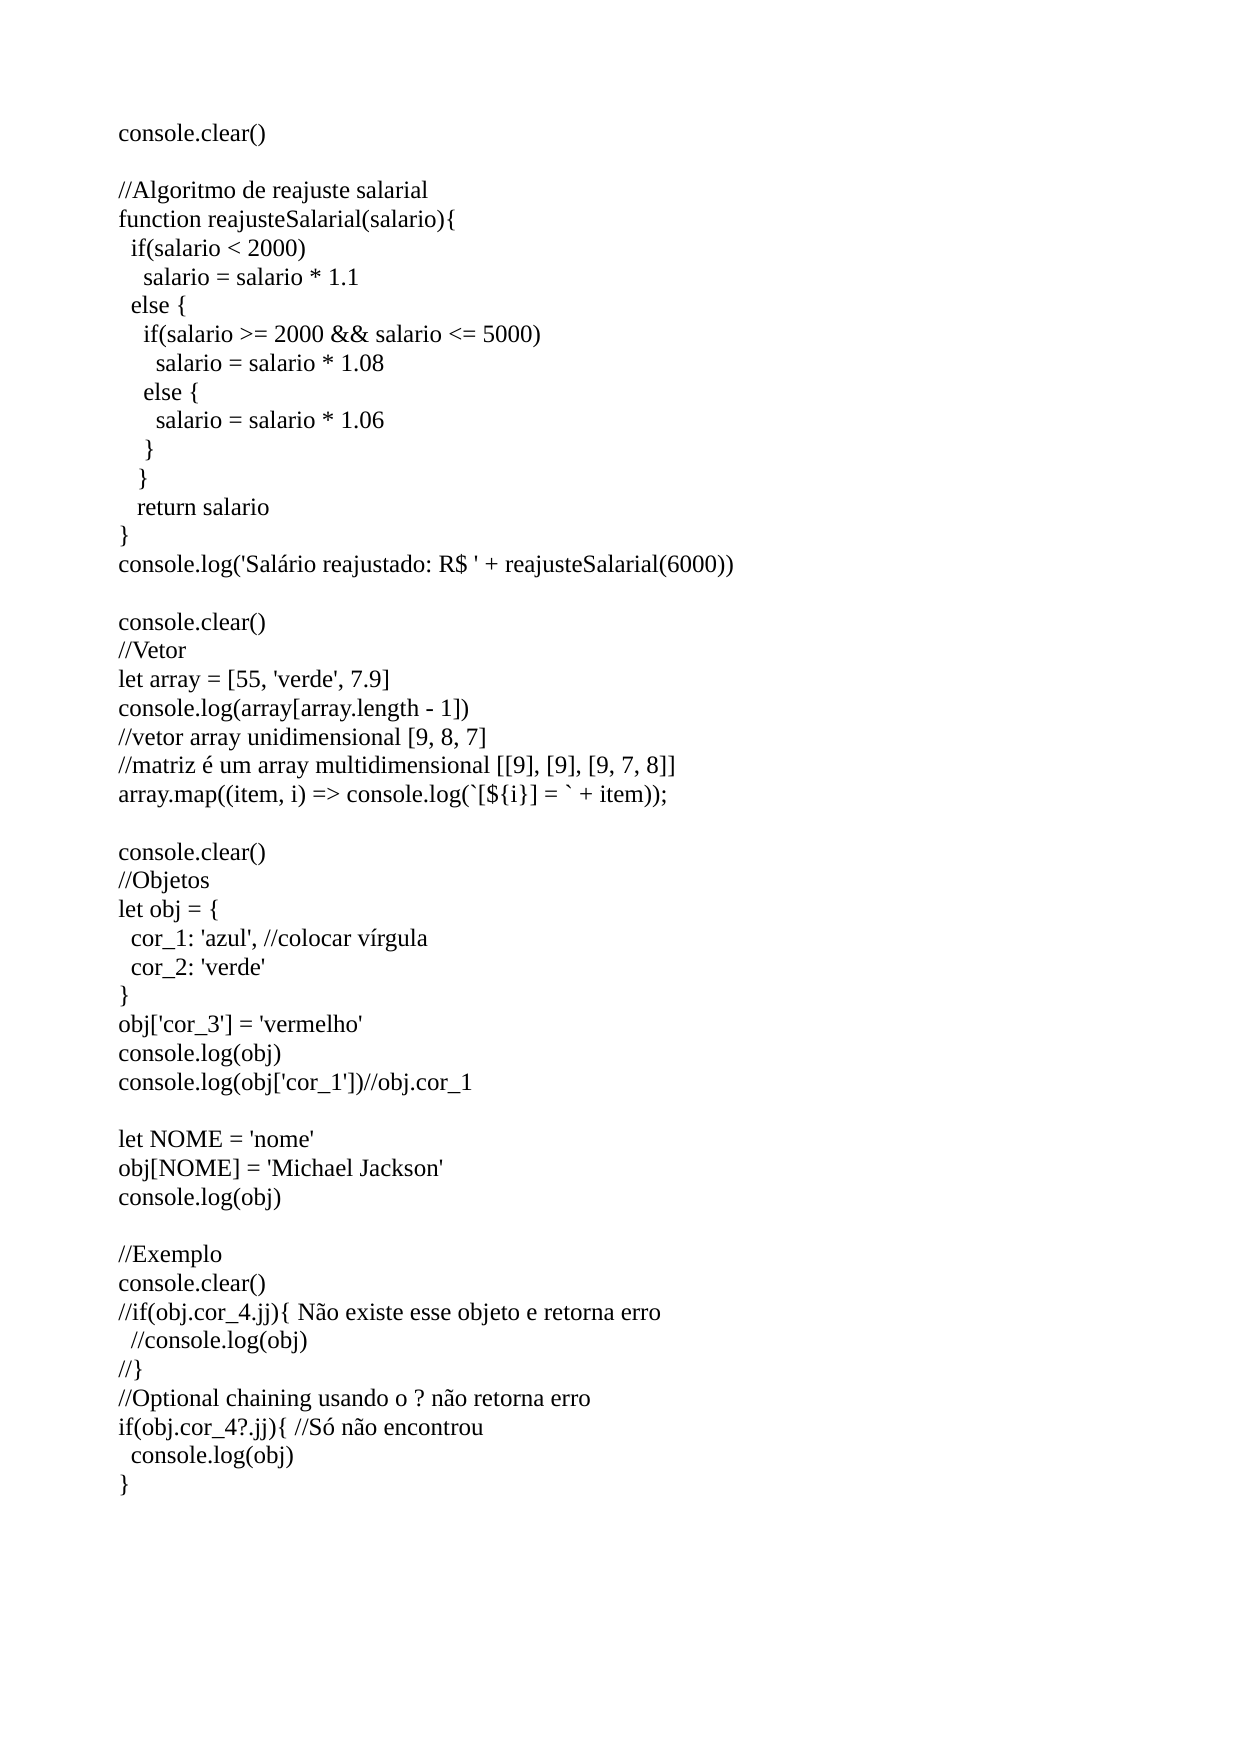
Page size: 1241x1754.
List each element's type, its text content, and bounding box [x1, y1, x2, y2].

text console.clear() //Algoritmo de reajuste salarial function reajusteSalarial(salario){ if(salario < 2000) salario = salario * 1.1 else { if(salario >= 2000 && salario <= 5000) salario = salario * 1.08 else { salario = salario * 1.06 } } return salario } console.log('Salário reajustado: R$ ' + reajusteSalarial(6000)) [118, 118, 1122, 578]
text console.clear() //Vetor let array = [55, 'verde', 7.9] console.log(array[array.length - 1]) //vetor array unidimensional [9, 8, 7] //matriz é um array multidimensional [[9], [9], [9, 7, 8]] array.map((item, i) => console.log(`[${i}] = ` + item)); [118, 607, 1122, 808]
text console.clear() //Objetos let obj = { cor_1: 'azul', //colocar vírgula cor_2: 'verde' } obj['cor_3'] = 'vermelho' console.log(obj) console.log(obj['cor_1'])//obj.cor_1 let NOME = 'nome' obj[NOME] = 'Michael Jackson' console.log(obj) //Exemplo console.clear() //if(obj.cor_4.jj){ Não existe esse objeto e retorna erro //console.log(obj) //} //Optional chaining usando o ? não retorna erro if(obj.cor_4?.jj){ //Só não encontrou console.log(obj) } [118, 837, 1122, 1498]
